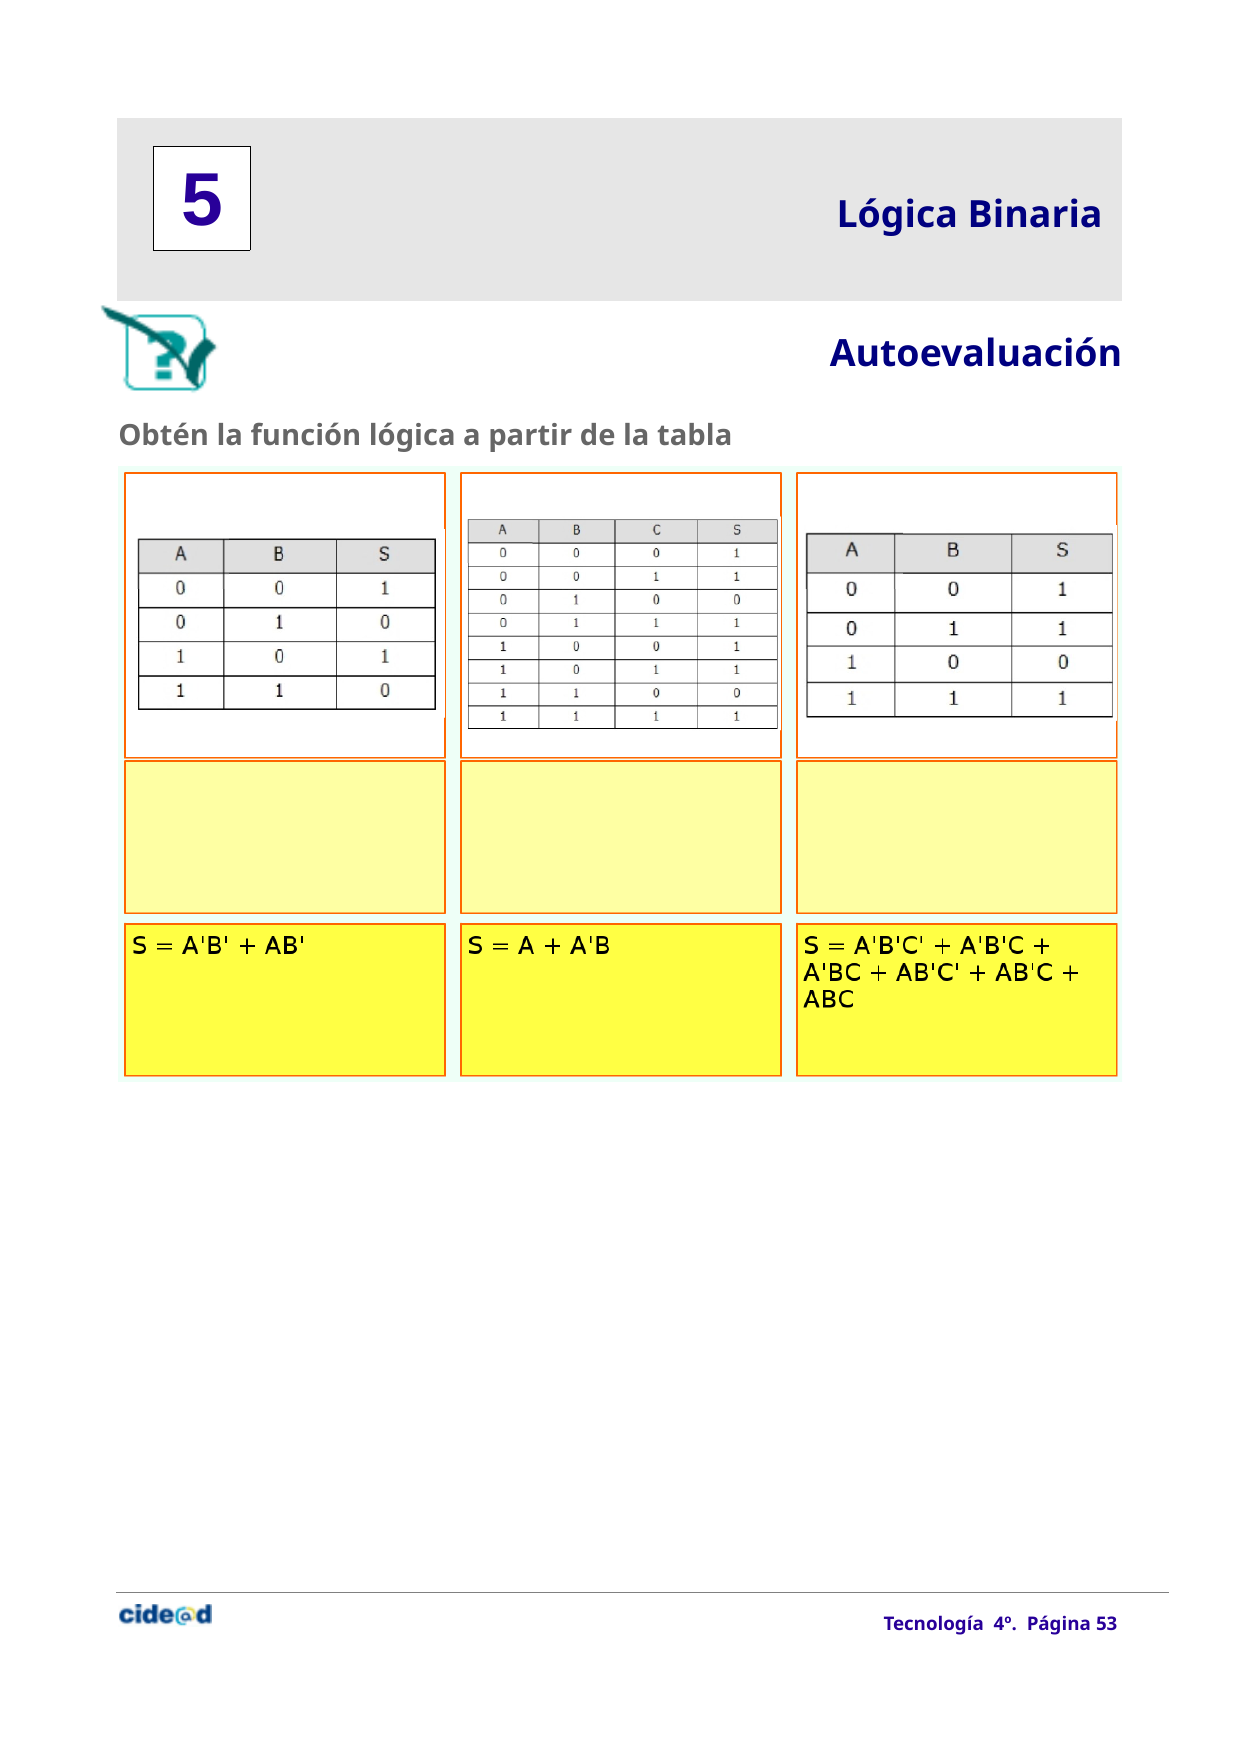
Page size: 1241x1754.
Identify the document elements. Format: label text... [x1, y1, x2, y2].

picture [100, 304, 221, 400]
picture [118, 1604, 212, 1627]
subtitle Obtén la función lógica a partir de la tabla [118, 414, 1122, 454]
title Autoevaluación [221, 326, 1122, 377]
picture [118, 466, 1123, 1082]
